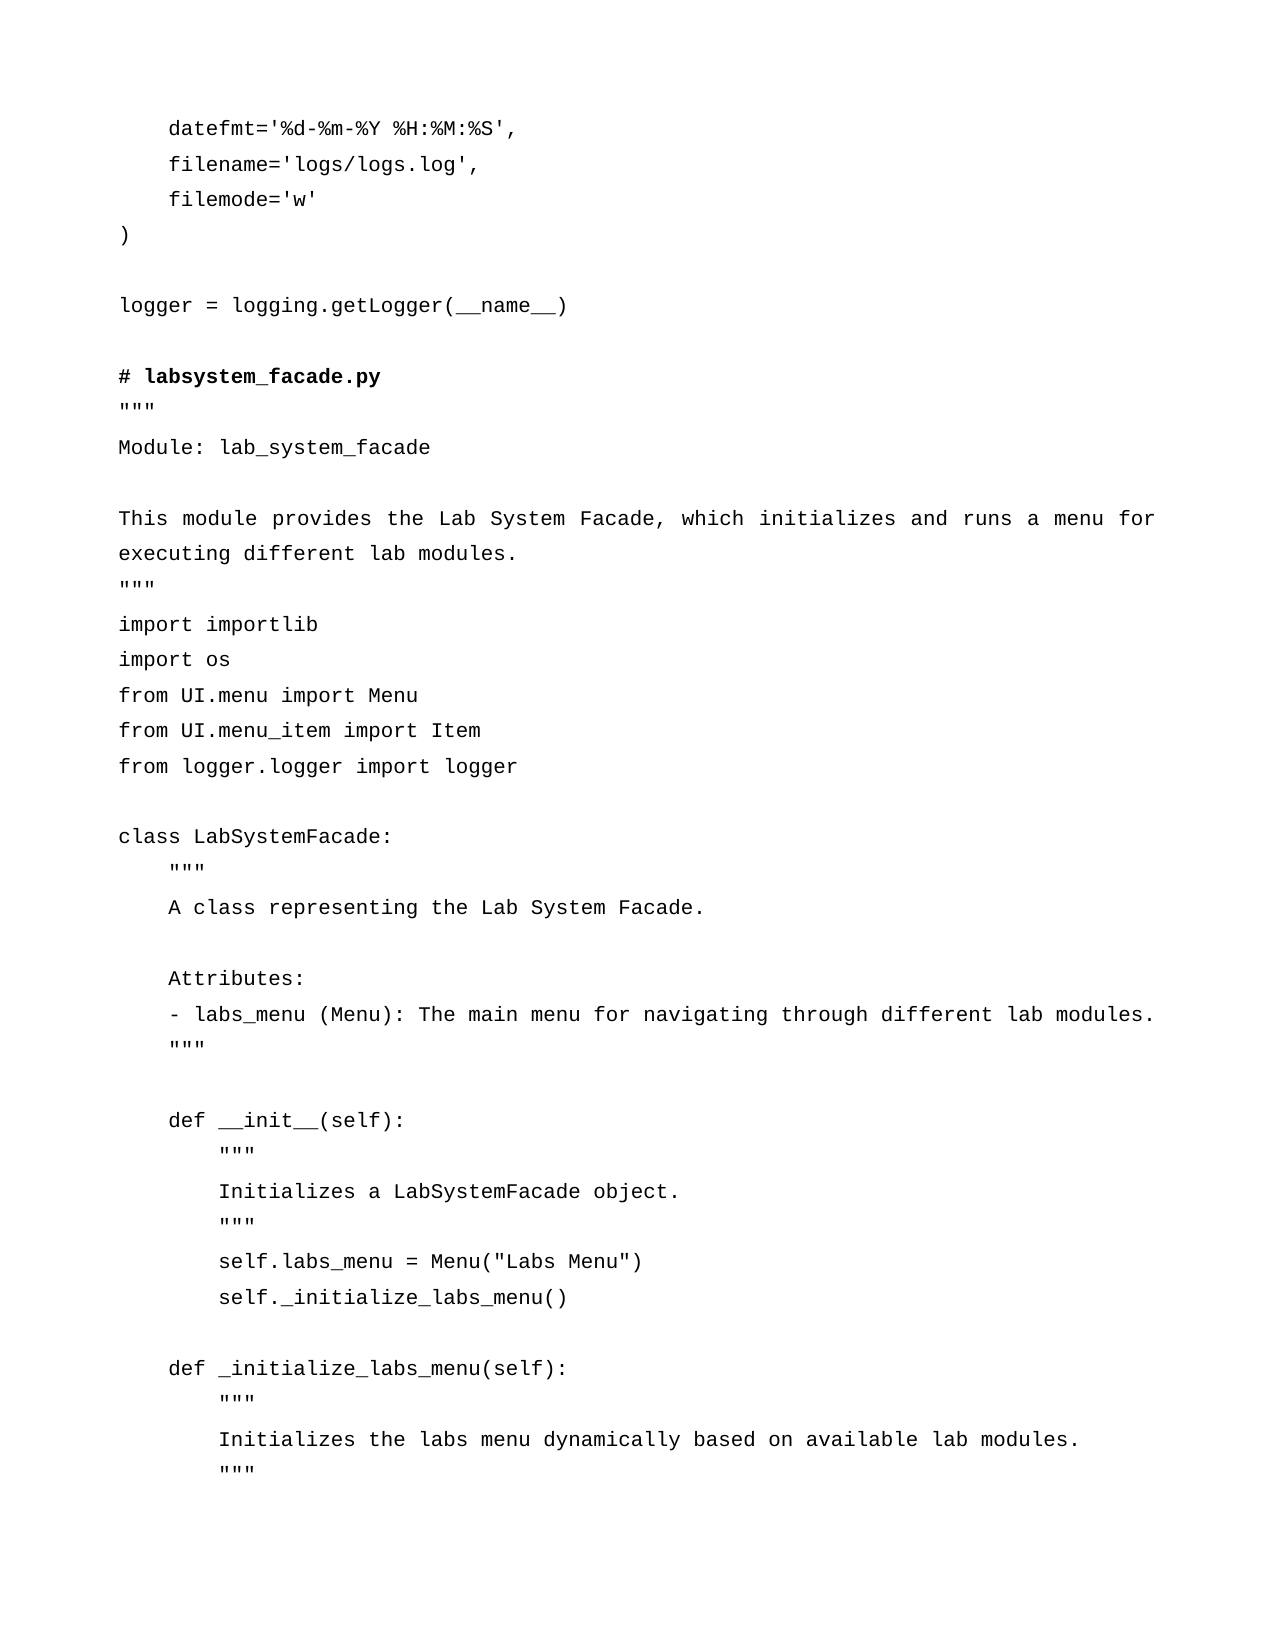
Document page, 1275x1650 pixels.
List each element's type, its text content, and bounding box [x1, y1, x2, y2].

text Attributes: [118, 968, 1157, 992]
text logger = logging.getLogger(__name__) [118, 295, 1157, 319]
text filename='logs/logs.log', [118, 153, 1157, 177]
text filemode='w' [118, 189, 1157, 213]
text """ [118, 1039, 1157, 1063]
text ) [118, 224, 1157, 248]
text """ [118, 1216, 1157, 1240]
text - labs_menu (Menu): The main menu for navigating through different lab modules. [118, 1003, 1157, 1027]
text self.labs_menu = Menu("Labs Menu") [118, 1251, 1157, 1275]
text """ [118, 862, 1157, 886]
text def __init__(self): [118, 1110, 1157, 1133]
text Initializes the labs menu dynamically based on available lab modules. [118, 1428, 1157, 1452]
text import importlib [118, 614, 1157, 638]
text self._initialize_labs_menu() [118, 1287, 1157, 1311]
text """ [118, 1393, 1157, 1417]
text from logger.logger import logger [118, 756, 1157, 779]
text This module provides the Lab System Facade, which initializes and runs a menu for executing different lab modules. [118, 508, 1157, 567]
text def _initialize_labs_menu(self): [118, 1358, 1157, 1381]
text """ [118, 1145, 1157, 1169]
text from UI.menu_item import Item [118, 720, 1157, 744]
text """ [118, 578, 1157, 602]
text # labsystem_facade.py [118, 366, 1157, 390]
text from UI.menu import Menu [118, 685, 1157, 708]
text class LabSystemFacade: [118, 826, 1157, 850]
text datefmt='%d-%m-%Y %H:%M:%S', [118, 118, 1157, 142]
text import os [118, 649, 1157, 673]
text Initializes a LabSystemFacade object. [118, 1181, 1157, 1204]
text """ [118, 401, 1157, 425]
text """ [118, 1464, 1157, 1488]
text Module: lab_system_facade [118, 437, 1157, 461]
text A class representing the Lab System Facade. [118, 897, 1157, 921]
